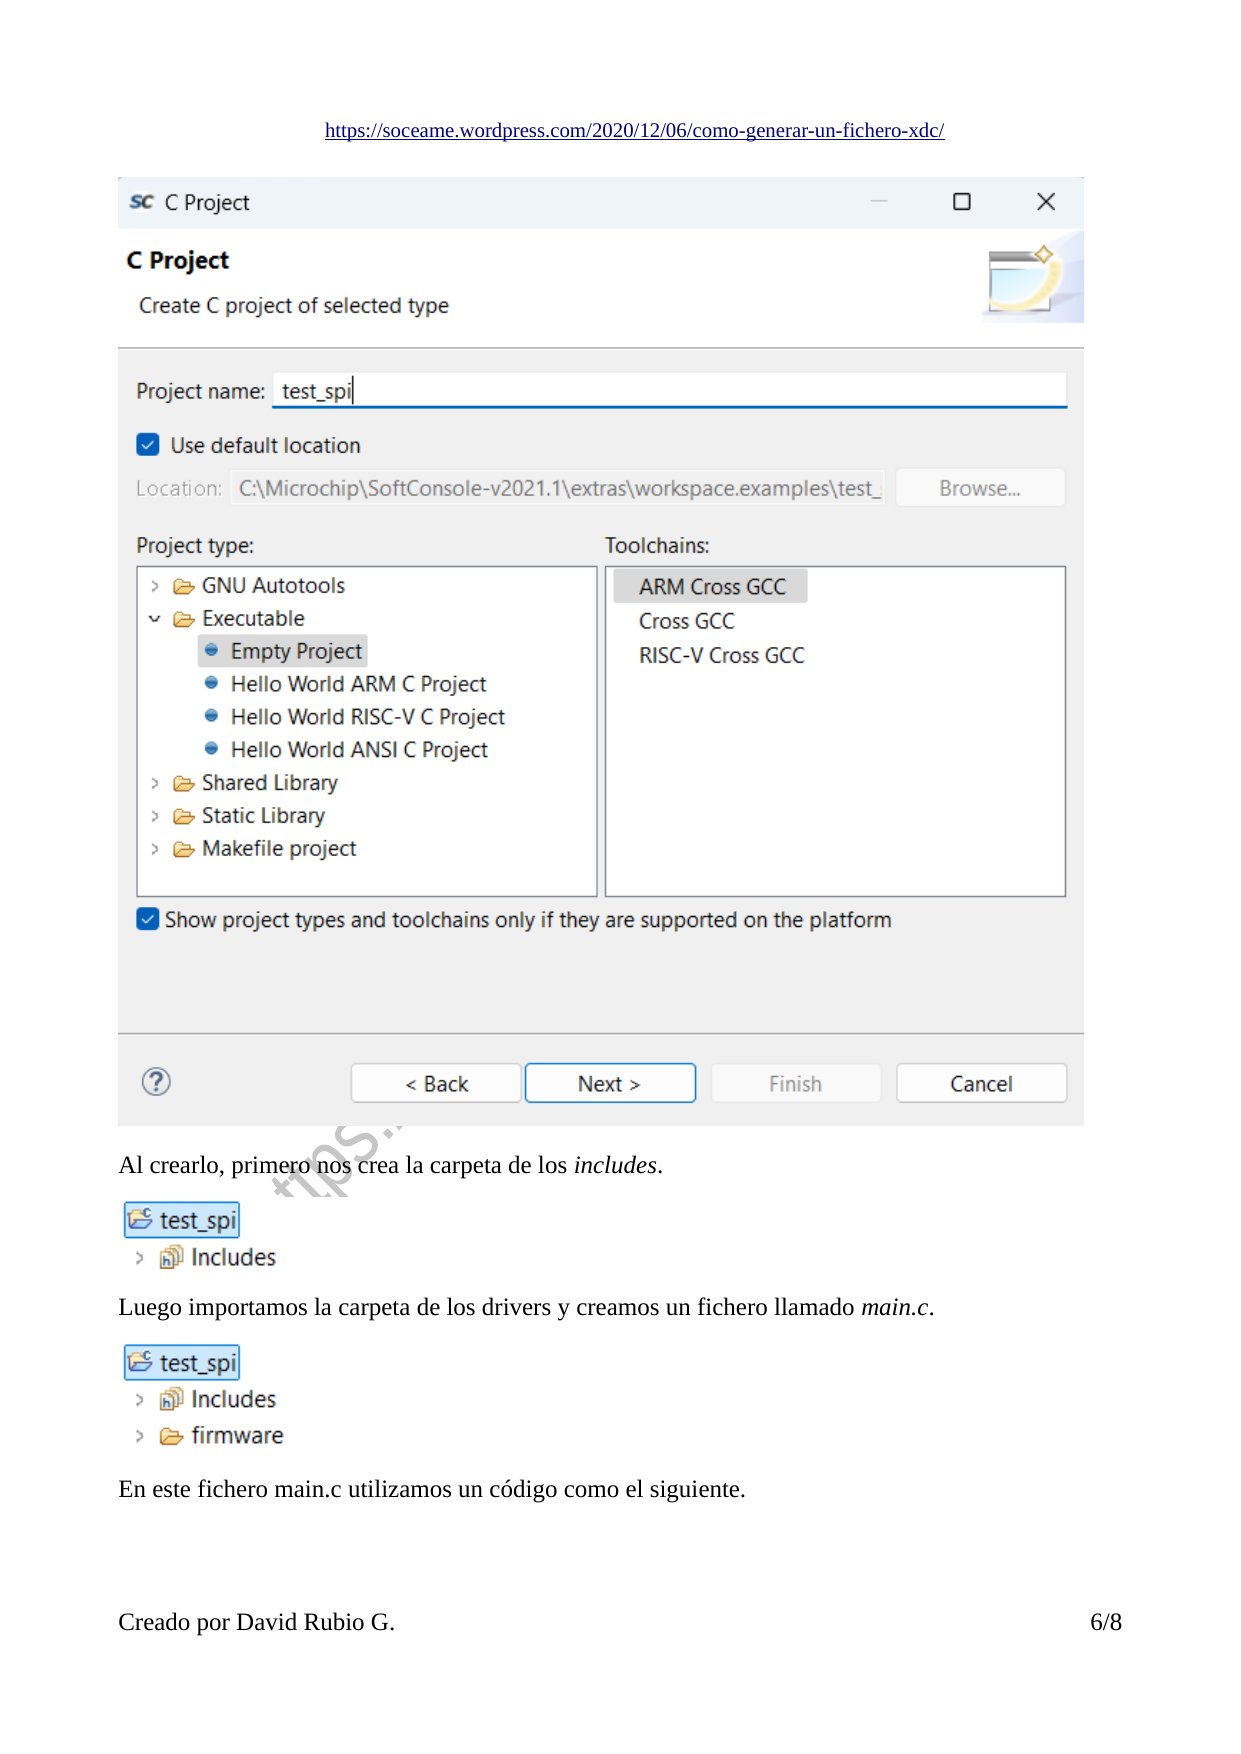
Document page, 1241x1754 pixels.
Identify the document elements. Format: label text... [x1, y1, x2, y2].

text Luego importamos la carpeta de los drivers y creamos un fichero llamado main.c. [118, 1292, 1122, 1321]
text En este fichero main.c utilizamos un código como el siguiente. [118, 1474, 1122, 1502]
picture [118, 1340, 317, 1450]
picture [118, 177, 1085, 1126]
picture [118, 1197, 356, 1269]
text Al crearlo, primero nos crea la carpeta de los includes. [118, 1150, 313, 1179]
text Al crearlo, primero nos crea la carpeta de los includes. [338, 1150, 1122, 1179]
